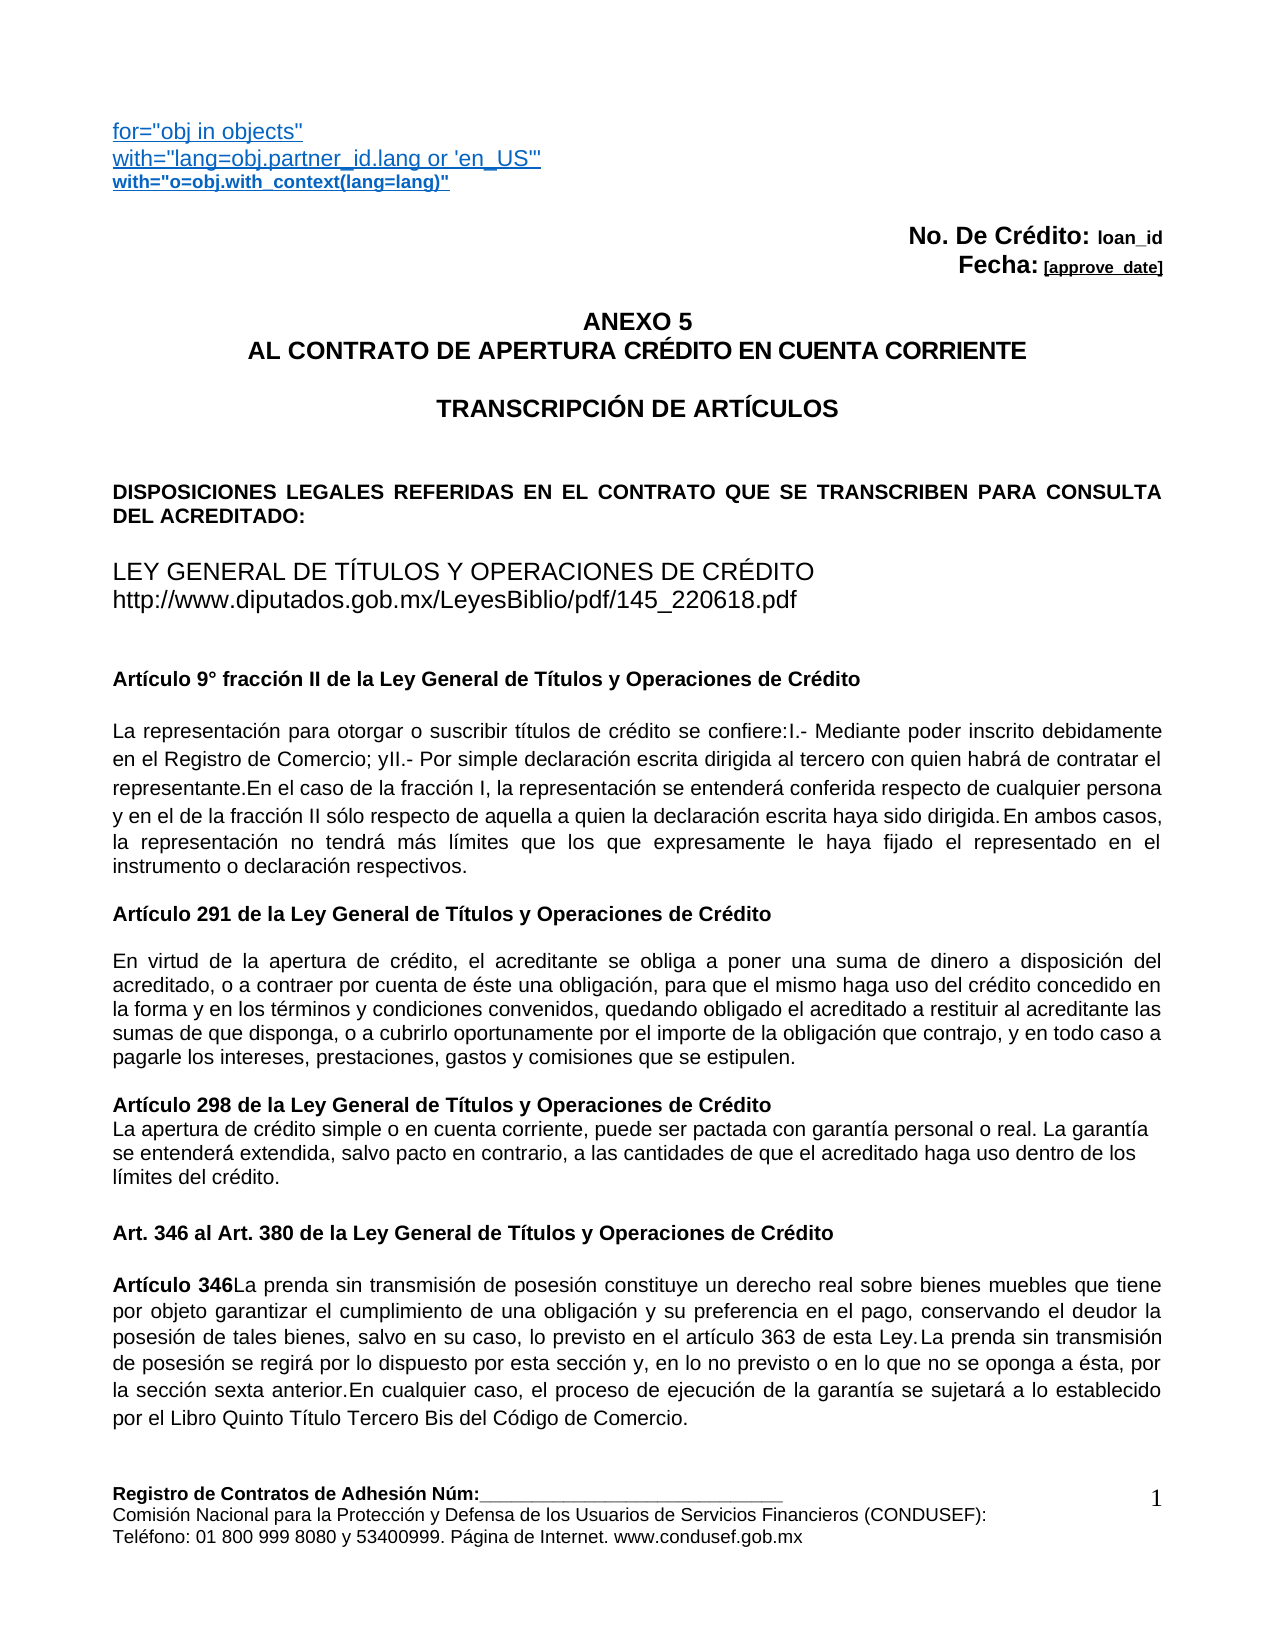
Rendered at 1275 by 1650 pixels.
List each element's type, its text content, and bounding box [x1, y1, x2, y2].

text with="lang=obj.partner_id.lang or 'en_US'" [112, 144, 1163, 171]
text DISPOSICIONES LEGALES REFERIDAS EN EL CONTRATO QUE SE TRANSCRIBEN PARA CONSULTA DEL ACREDITADO: [112, 480, 1163, 528]
text Art. 346 al Art. 380 de la Ley General de Títulos y Operaciones de Crédito [112, 1218, 1163, 1246]
text Artículo 9° fracción II de la Ley General de Títulos y Operaciones de Crédito [112, 667, 1163, 691]
text Artículo 291 de la Ley General de Títulos y Operaciones de Crédito [112, 901, 1163, 925]
text AL CONTRATO DE APERTURA CRÉDITO EN CUENTA CORRIENTE [112, 336, 1163, 365]
text La apertura de crédito simple o en cuenta corriente, puede ser pactada con garantía personal o real. La garantía se entenderá́ extendida, salvo pacto en contrario, a las cantidades de que el acreditado haga uso dentro de los límites del crédito. [112, 1117, 1163, 1189]
text No. De Crédito: loan_id [112, 221, 1163, 250]
text with="o=obj.with_context(lang=lang)" [112, 171, 1163, 192]
text LEY GENERAL DE TÍTULOS Y OPERACIONES DE CRÉDITO http://www.diputados.gob.mx/LeyesBiblio/pdf/145_220618.pdf [112, 557, 1163, 614]
text Artículo 346 La prenda sin transmisión de posesión constituye un derecho real sobre bienes muebles que tiene por objeto garantizar el cumplimiento de una obligación y su preferencia en el pago, conservando el deudor la posesión de tales bienes, salvo en su caso, lo previsto en el artículo 363 de esta Ley. La prenda sin transmisión de posesión se regirá por lo dispuesto por esta sección y, en lo no previsto o en lo que no se oponga a ésta, por la sección sexta anterior. En cualquier caso, el proceso de ejecución de la garantía se sujetará a lo establecido por el Libro Quinto Título Tercero Bis del Código de Comercio. [112, 1270, 1163, 1432]
text Artículo 298 de la Ley General de Títulos y Operaciones de Crédito [112, 1093, 1163, 1117]
text TRANSCRIPCIÓN DE ARTÍCULOS [112, 394, 1163, 422]
text Fecha: [approve_date] [112, 250, 1163, 279]
text En virtud de la apertura de crédito, el acreditante se obliga a poner una suma de dinero a disposición del acreditado, o a contraer por cuenta de éste una obligación, para que el mismo haga uso del crédito concedido en la forma y en los términos y condiciones convenidos, quedando obligado el acreditado a restituir al acreditante las sumas de que disponga, o a cubrirlo oportunamente por el importe de la obligación que contrajo, y en todo caso a pagarle los intereses, prestaciones, gastos y comisiones que se estipulen. [112, 949, 1163, 1069]
text for="obj in objects" [112, 118, 1163, 144]
text La representación para otorgar o suscribir títulos de crédito se confiere: I.- Mediante poder inscrito debidamente en el Registro de Comercio; y II.- Por simple declaración escrita dirigida al tercero con quien habrá de contratar el representante. En el caso de la fracción I, la representación se entenderá conferida respecto de cualquier persona y en el de la fracción II sólo respecto de aquella a quien la declaración escrita haya sido dirigida. En ambos casos, la representación no tendrá más límites que los que expresamente le haya fijado el representado en el instrumento o declaración respectivos. [112, 716, 1163, 877]
text ANEXO 5 [112, 307, 1163, 336]
